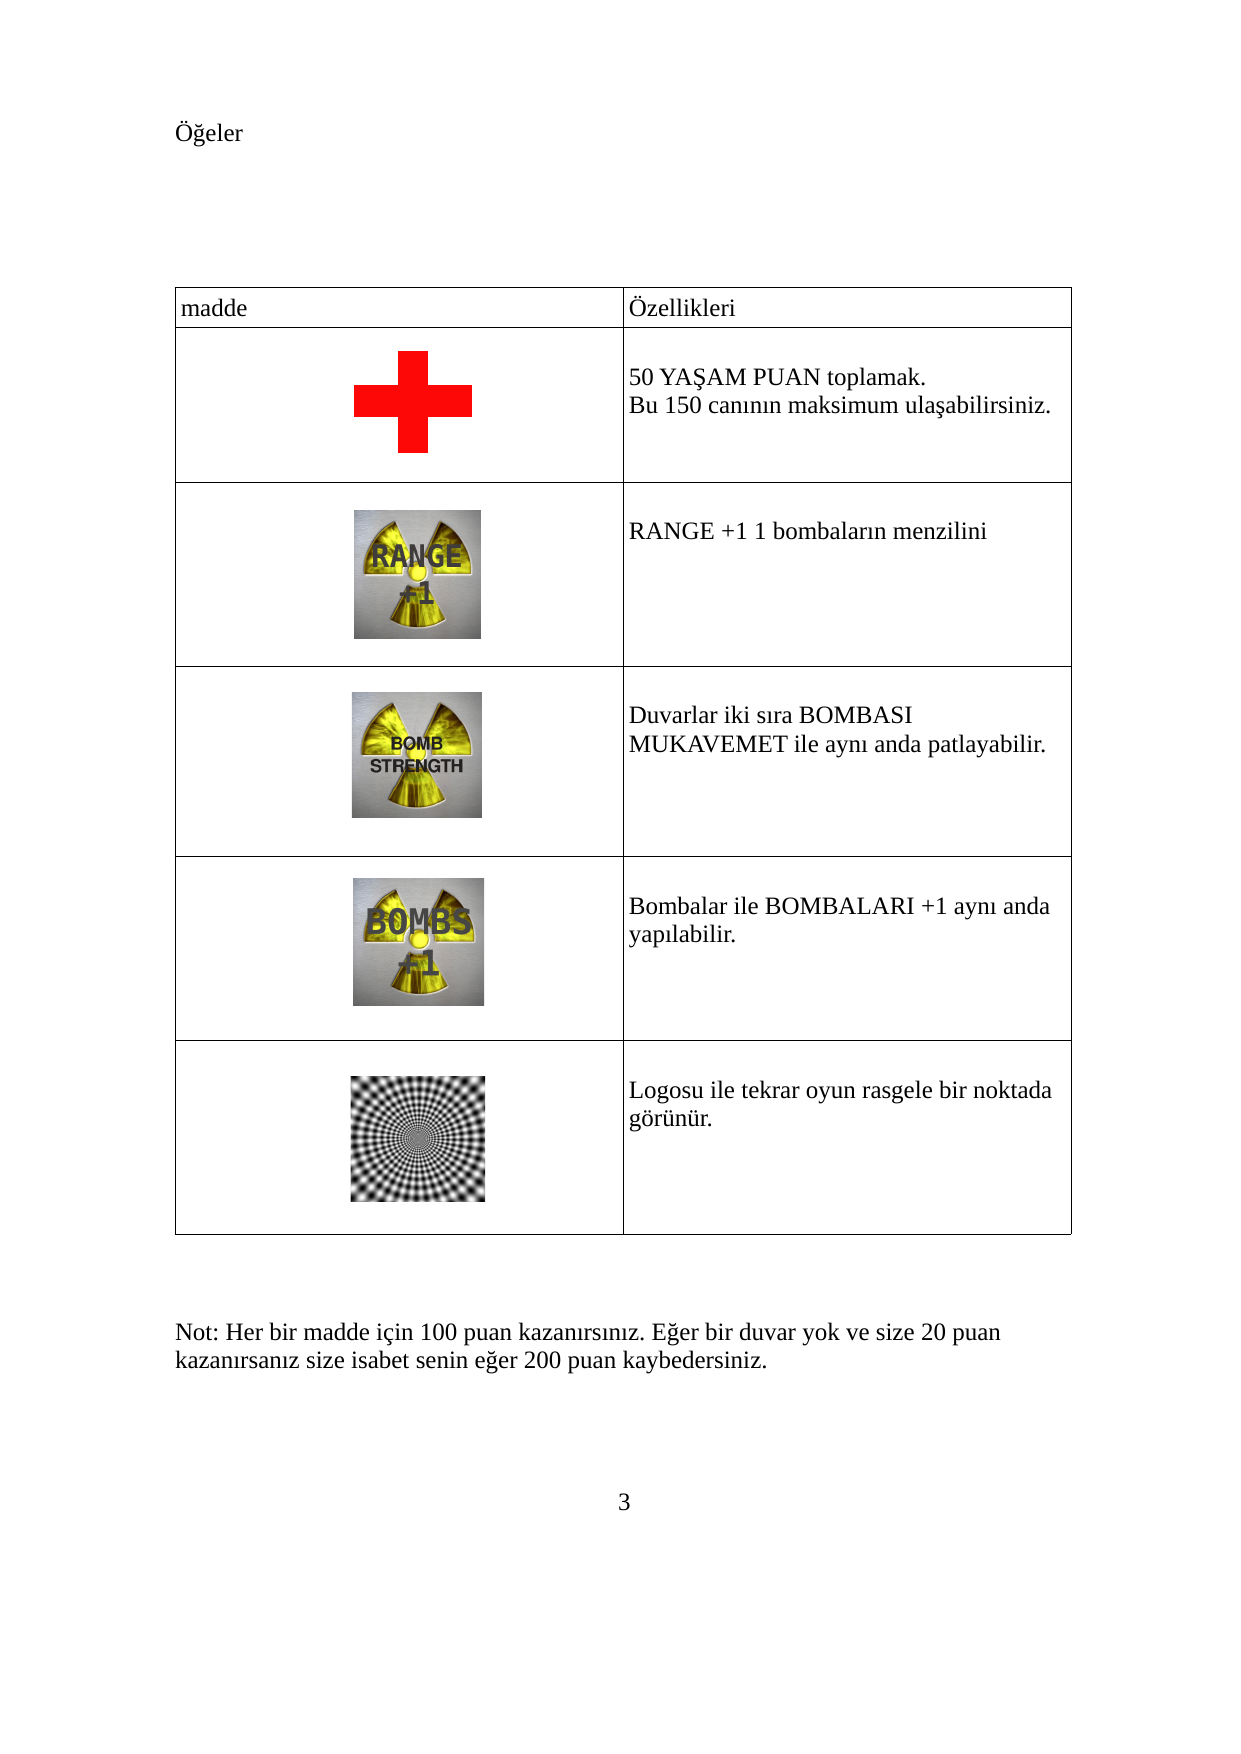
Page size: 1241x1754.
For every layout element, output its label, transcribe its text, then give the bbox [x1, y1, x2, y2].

text 3 [175, 1487, 1071, 1515]
table_cell Logosu ile tekrar oyun rasgele bir noktada görünür. [624, 1041, 1071, 1234]
table_cell [176, 667, 623, 856]
picture [350, 1076, 486, 1202]
table_cell [176, 879, 623, 1040]
table_cell RANGE +1 1 bombaların menzilini [624, 483, 1071, 666]
picture [353, 878, 485, 1006]
text Not: Her bir madde için 100 puan kazanırsınız. Eğer bir duvar yok ve size 20 puan kazanırsanız size isabet senin eğer 200 puan kaybedersiniz. [175, 1317, 1071, 1374]
table_header Özellikleri [624, 288, 1071, 327]
picture [343, 340, 483, 461]
table_cell [176, 483, 623, 666]
text Öğeler [175, 118, 1071, 147]
picture [354, 510, 481, 639]
table_cell Duvarlar iki sıra BOMBASI MUKAVEMET ile aynı anda patlayabilir. [624, 667, 1071, 856]
table_cell [176, 857, 623, 878]
table_cell [176, 1041, 623, 1234]
table_header madde [176, 288, 623, 327]
table_cell 50 YAŞAM PUAN toplamak. Bu 150 canının maksimum ulaşabilirsiniz. [624, 328, 1071, 482]
table_cell [176, 328, 623, 482]
picture [351, 692, 482, 818]
table_cell Bombalar ile BOMBALARI +1 aynı anda yapılabilir. [624, 857, 1071, 1040]
